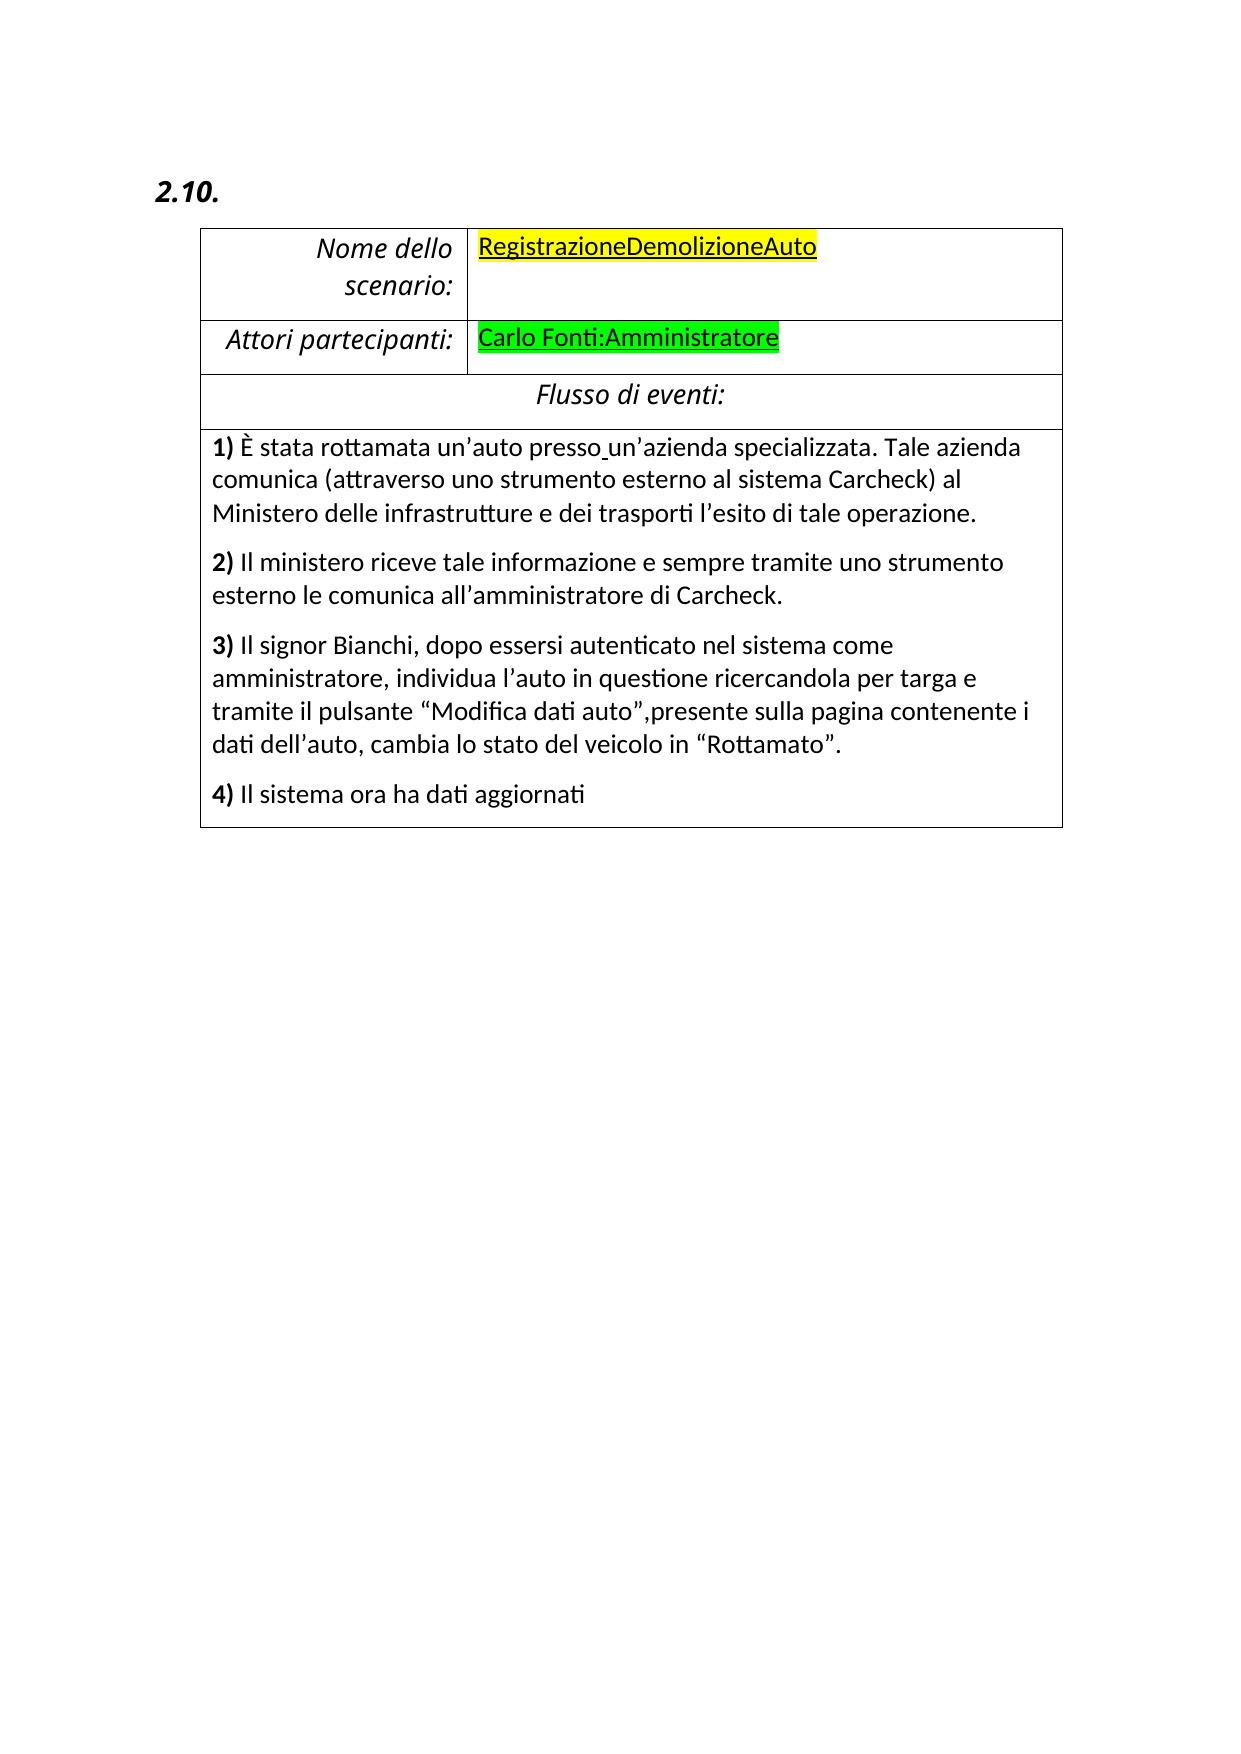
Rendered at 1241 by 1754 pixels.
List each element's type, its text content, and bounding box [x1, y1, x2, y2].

table_cell Carlo Fonti:Amministratore [468, 321, 1062, 374]
table_cell 1) È stata rottamata un’auto presso un’azienda specializzata. Tale azienda comunica (attraverso uno strumento esterno al sistema Carcheck) al Ministero delle infrastrutture e dei trasporti l’esito di tale operazione. 2) Il ministero riceve tale informazione e sempre tramite uno strumento esterno le comunica all’amministratore di Carcheck. 3) Il signor Bianchi, dopo essersi autenticato nel sistema come amministratore, individua l’auto in questione ricercandola per targa e tramite il pulsante “Modifica dati auto”,presente sulla pagina contenente i dati dell’auto, cambia lo stato del veicolo in “Rottamato”. 4) Il sistema ora ha dati aggiornati [201, 430, 1062, 827]
table_header Nome dello scenario: [201, 229, 467, 319]
table_header RegistrazioneDemolizioneAuto [468, 229, 1062, 319]
table_cell Attori partecipanti: [201, 321, 467, 374]
table_cell Flusso di eventi: [201, 375, 1062, 429]
